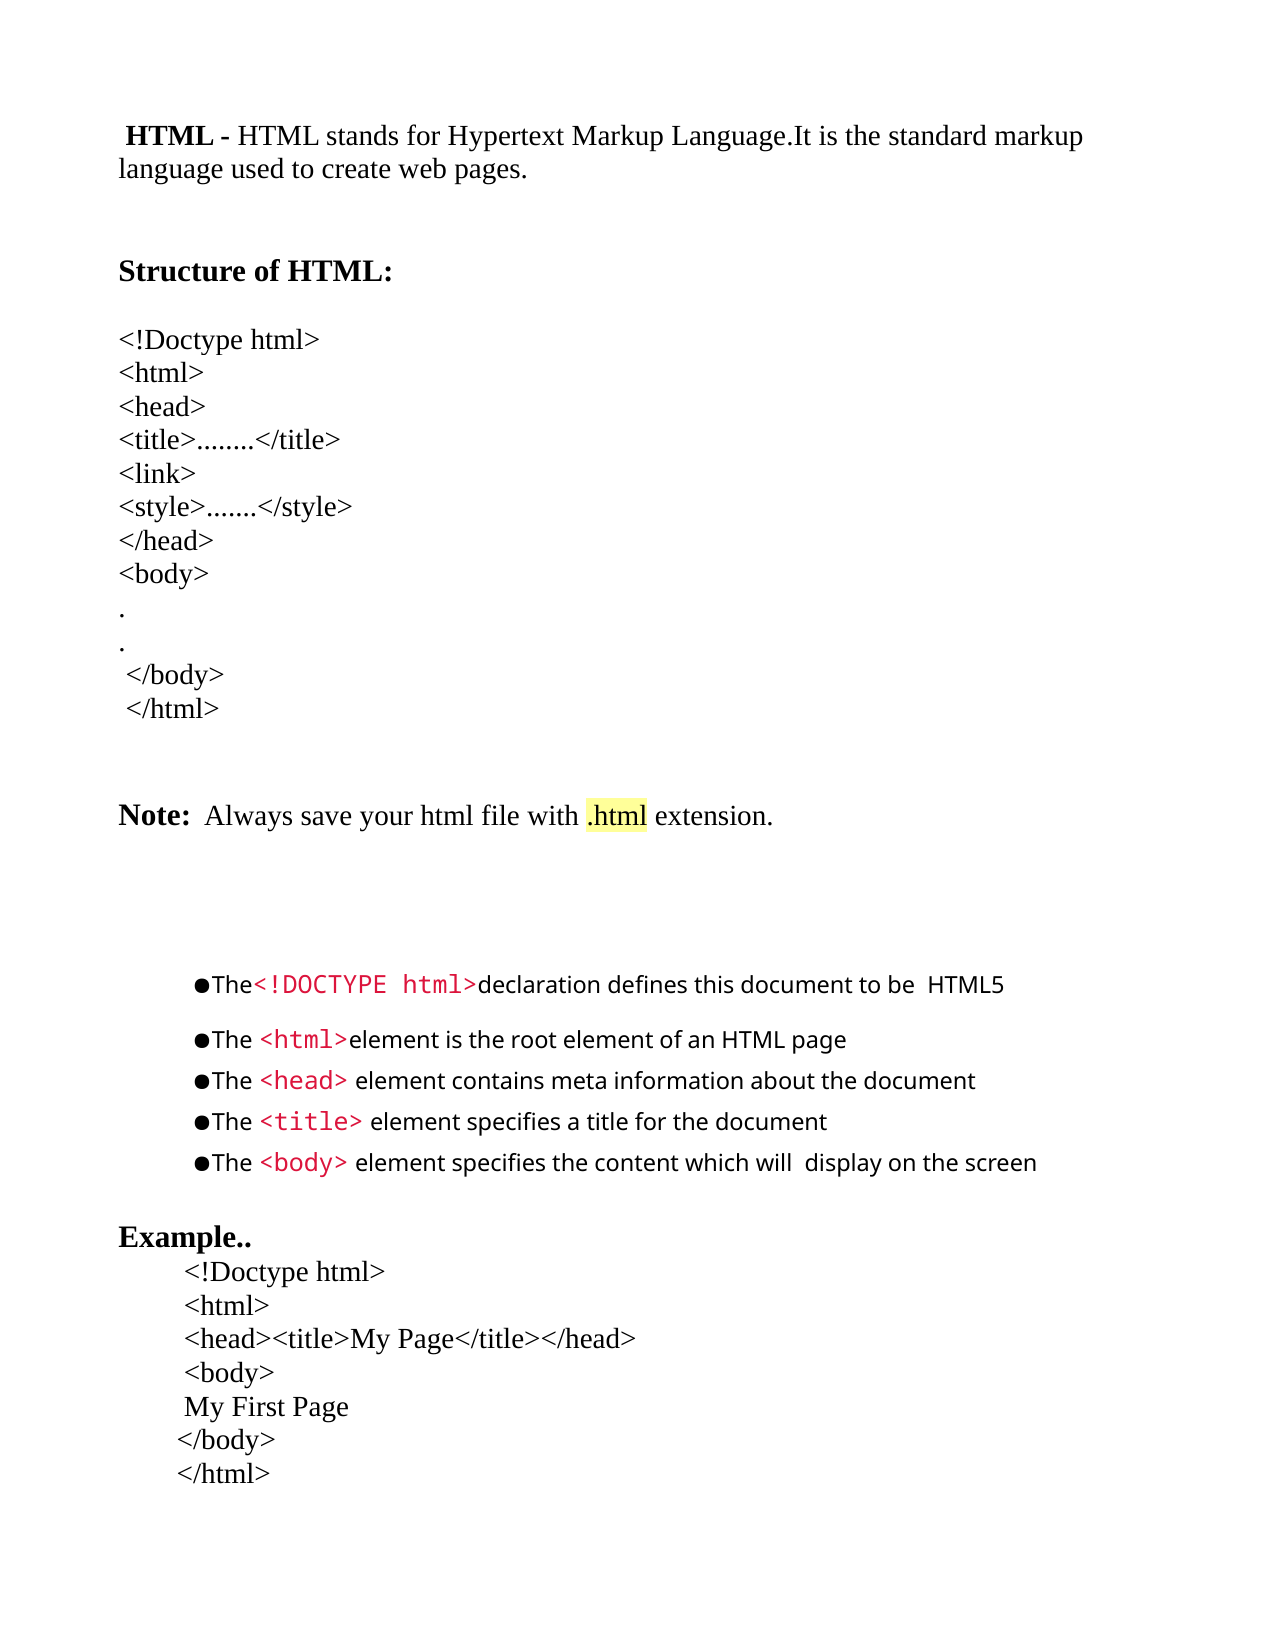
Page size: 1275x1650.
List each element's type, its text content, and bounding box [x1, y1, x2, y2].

text . [118, 624, 1157, 657]
text <head><title>My Page</title></head> [118, 1322, 1157, 1355]
text </body> [118, 1422, 1157, 1456]
list The <head> element contains meta information about the document [118, 1062, 1157, 1097]
text <style>.......</style> [118, 489, 1157, 523]
text <!Doctype html> [118, 322, 1157, 355]
text Note: Always save your html file with .html extension. [118, 796, 1157, 832]
text <head> [118, 389, 1157, 422]
text My First Page [118, 1389, 1157, 1422]
list The <body> element specifies the content which will display on the screen [118, 1144, 1157, 1178]
list The <title> element specifies a title for the document [118, 1103, 1157, 1137]
text </html> [118, 691, 1157, 724]
text <body> [118, 557, 1157, 590]
text Structure of HTML: [118, 252, 1157, 288]
text </head> [118, 523, 1157, 557]
list The<!DOCTYPE html>declaration defines this document to be HTML5 [118, 966, 1157, 1000]
text <link> [118, 456, 1157, 489]
text Example.. [118, 1218, 1157, 1254]
list The <html>element is the root element of an HTML page [118, 1022, 1157, 1056]
text </body> [118, 657, 1157, 691]
text <html> [118, 1288, 1157, 1322]
text </html> [118, 1456, 1157, 1489]
text HTML - HTML stands for Hypertext Markup Language.It is the standard markup language used to create web pages. [118, 118, 1157, 185]
text . [118, 590, 1157, 624]
text <title>........</title> [118, 422, 1157, 456]
text <html> [118, 355, 1157, 389]
text <!Doctype html> [118, 1254, 1157, 1288]
text <body> [118, 1355, 1157, 1389]
